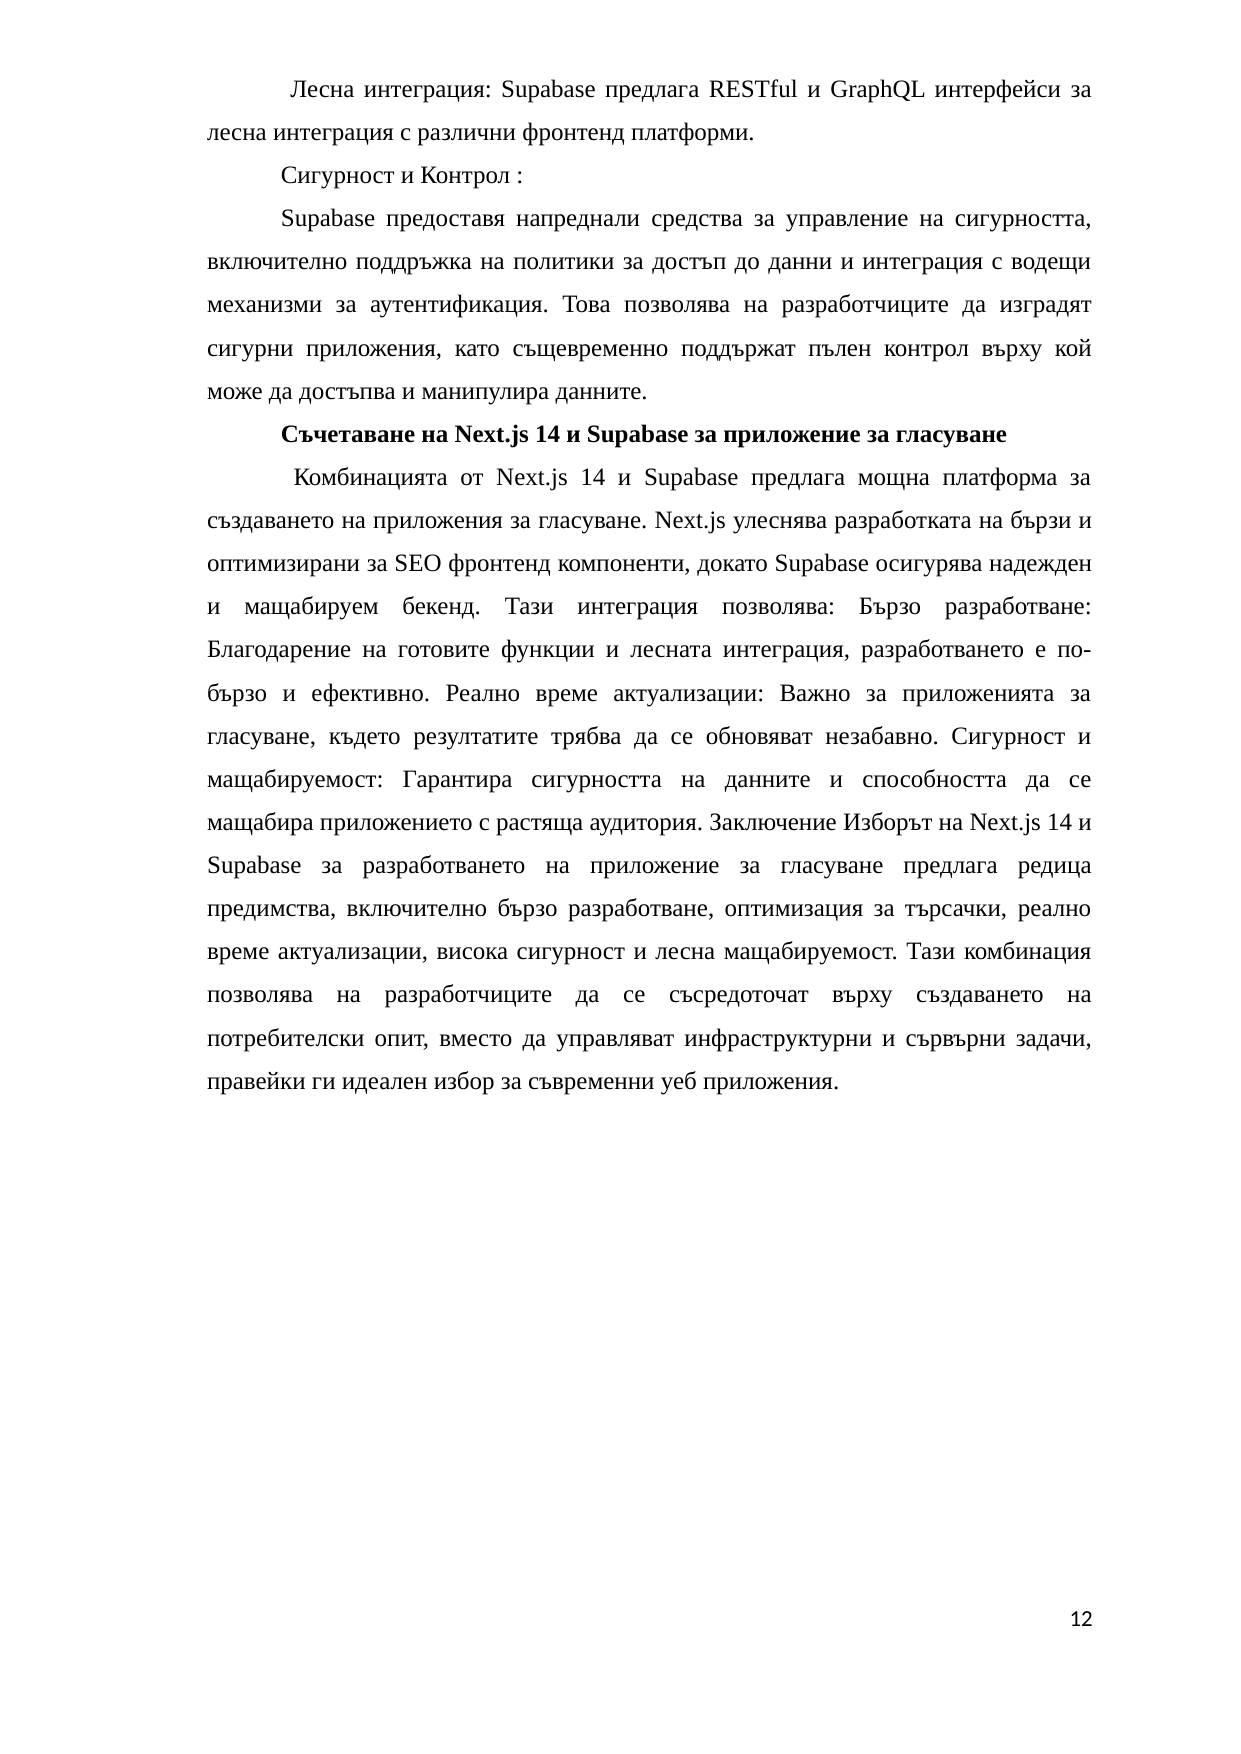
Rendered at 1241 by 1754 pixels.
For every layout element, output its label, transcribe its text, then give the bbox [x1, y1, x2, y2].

text Комбинацията от Next.js 14 и Supabase предлага мощна платформа за създаването на приложения за гласуване. Next.js улеснява разработката на бързи и оптимизирани за SEO фронтенд компоненти, докато Supabase осигурява надежден и мащабируем бекенд. Тази интеграция позволява: Бързо разработване: Благодарение на готовите функции и лесната интеграция, разработването е по-бързо и ефективно. Реално време актуализации: Важно за приложенията за гласуване, където резултатите трябва да се обновяват незабавно. Сигурност и мащабируемост: Гарантира сигурността на данните и способността да се мащабира приложението с растяща аудитория. Заключение Изборът на Next.js 14 и Supabase за разработването на приложение за гласуване предлага редица предимства, включително бързо разработване, оптимизация за търсачки, реално време актуализации, висока сигурност и лесна мащабируемост. Тази комбинация позволява на разработчиците да се съсредоточат върху създаването на потребителски опит, вместо да управляват инфраструктурни и сървърни задачи, правейки ги идеален избор за съвременни уеб приложения. [207, 462, 1092, 1094]
text Съчетаване на Next.js 14 и Supabase за приложение за гласуване [207, 419, 1092, 448]
text Supabase предоставя напреднали средства за управление на сигурността, включително поддръжка на политики за достъп до данни и интеграция с водещи механизми за аутентификация. Това позволява на разработчиците да изградят сигурни приложения, като същевременно поддържат пълен контрол върху кой може да достъпва и манипулира данните. [207, 203, 1092, 404]
text Лесна интеграция: Supabase предлага RESTful и GraphQL интерфейси за лесна интеграция с различни фронтенд платформи. [207, 74, 1092, 146]
text Сигурност и Контрол : [207, 160, 1092, 189]
